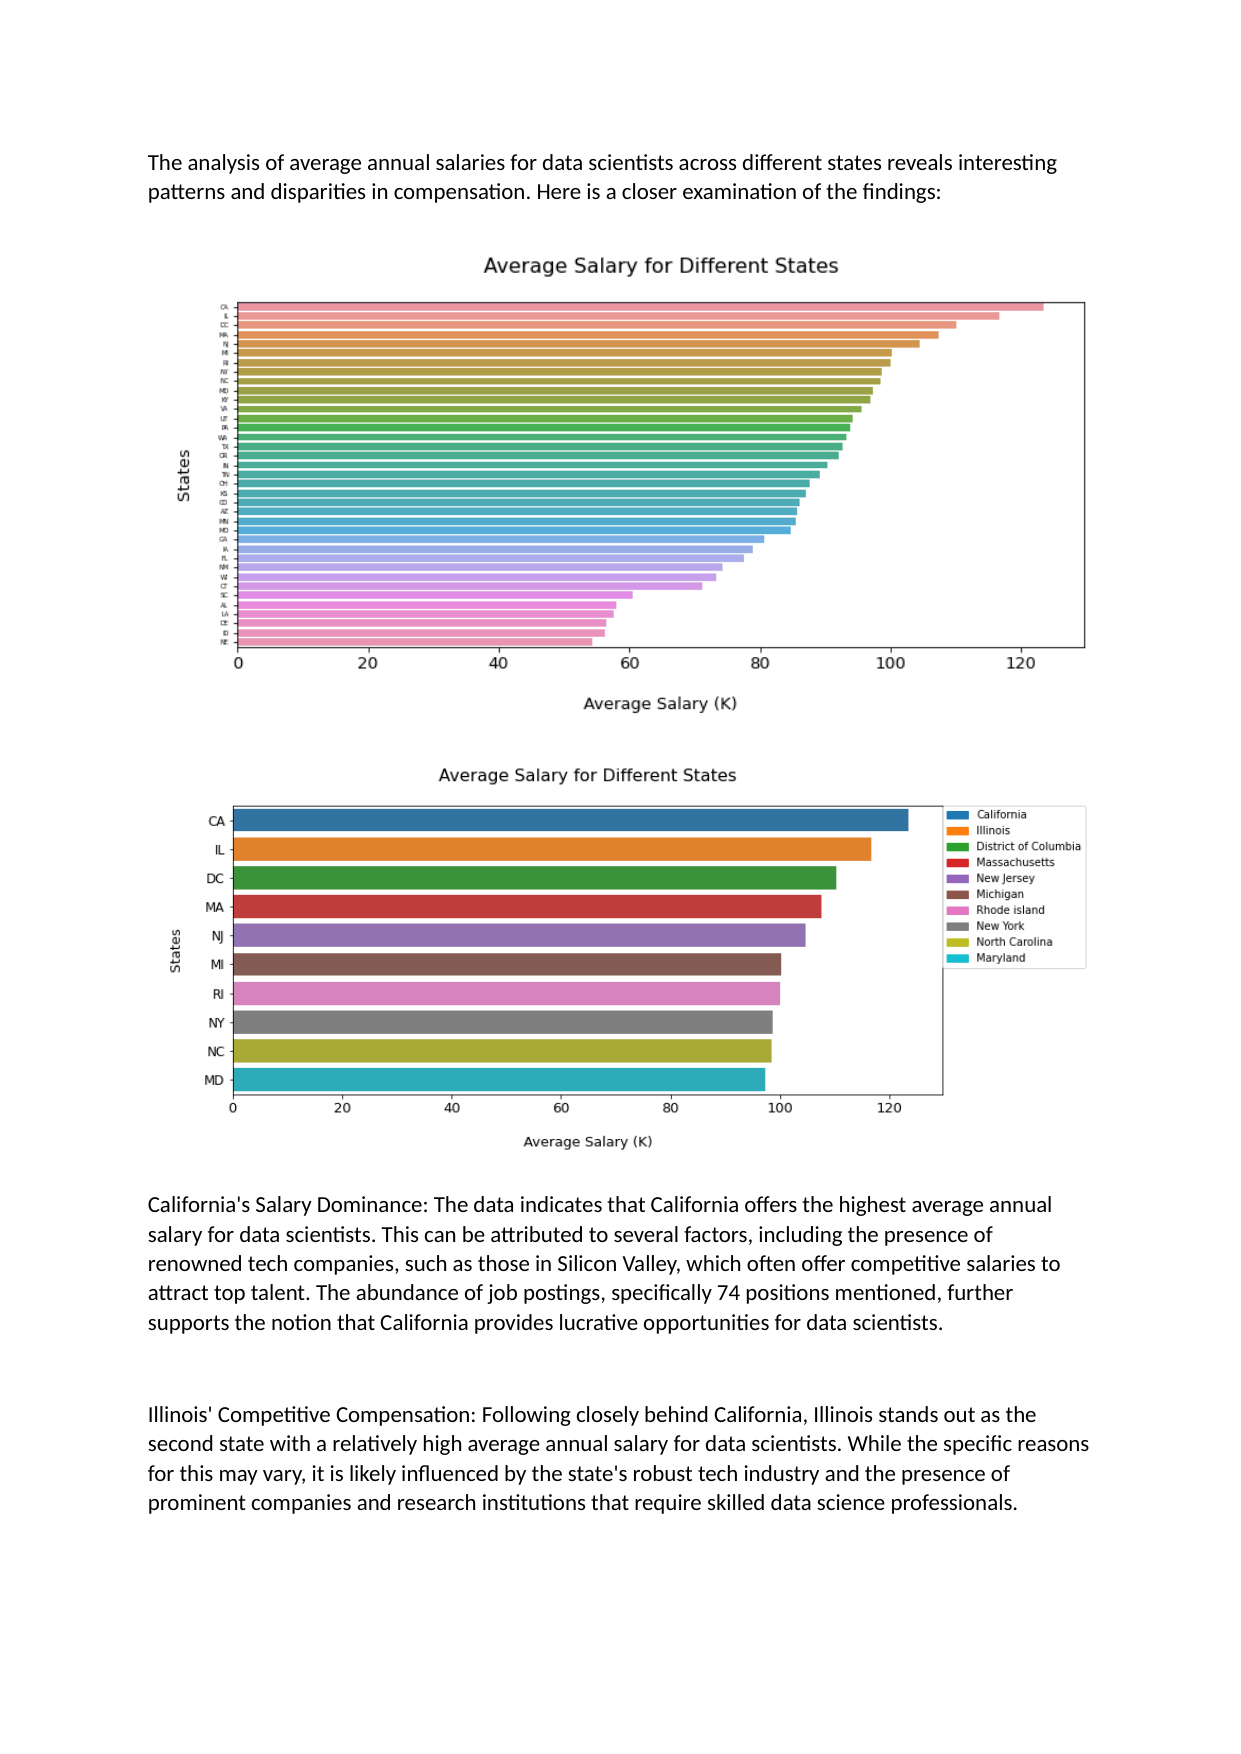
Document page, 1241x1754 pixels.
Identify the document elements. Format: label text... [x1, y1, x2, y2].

text The analysis of average annual salaries for data scientists across different states reveals interesting patterns and disparities in compensation. Here is a closer examination of the findings: [148, 148, 1093, 205]
text California's Salary Dominance: The data indicates that California offers the highest average annual salary for data scientists. This can be attributed to several factors, including the presence of renowned tech companies, such as those in Silicon Valley, which often offer competitive salaries to attract top talent. The abundance of job postings, specifically 74 positions mentioned, further supports the notion that California provides lucrative opportunities for data scientists. [148, 1190, 1093, 1336]
text Illinois' Competitive Compensation: Following closely behind California, Illinois stands out as the second state with a relatively high average annual salary for data scientists. While the specific reasons for this may vary, it is likely influenced by the state's robust tech industry and the presence of prominent companies and research institutions that require skilled data science professionals. [148, 1400, 1093, 1516]
